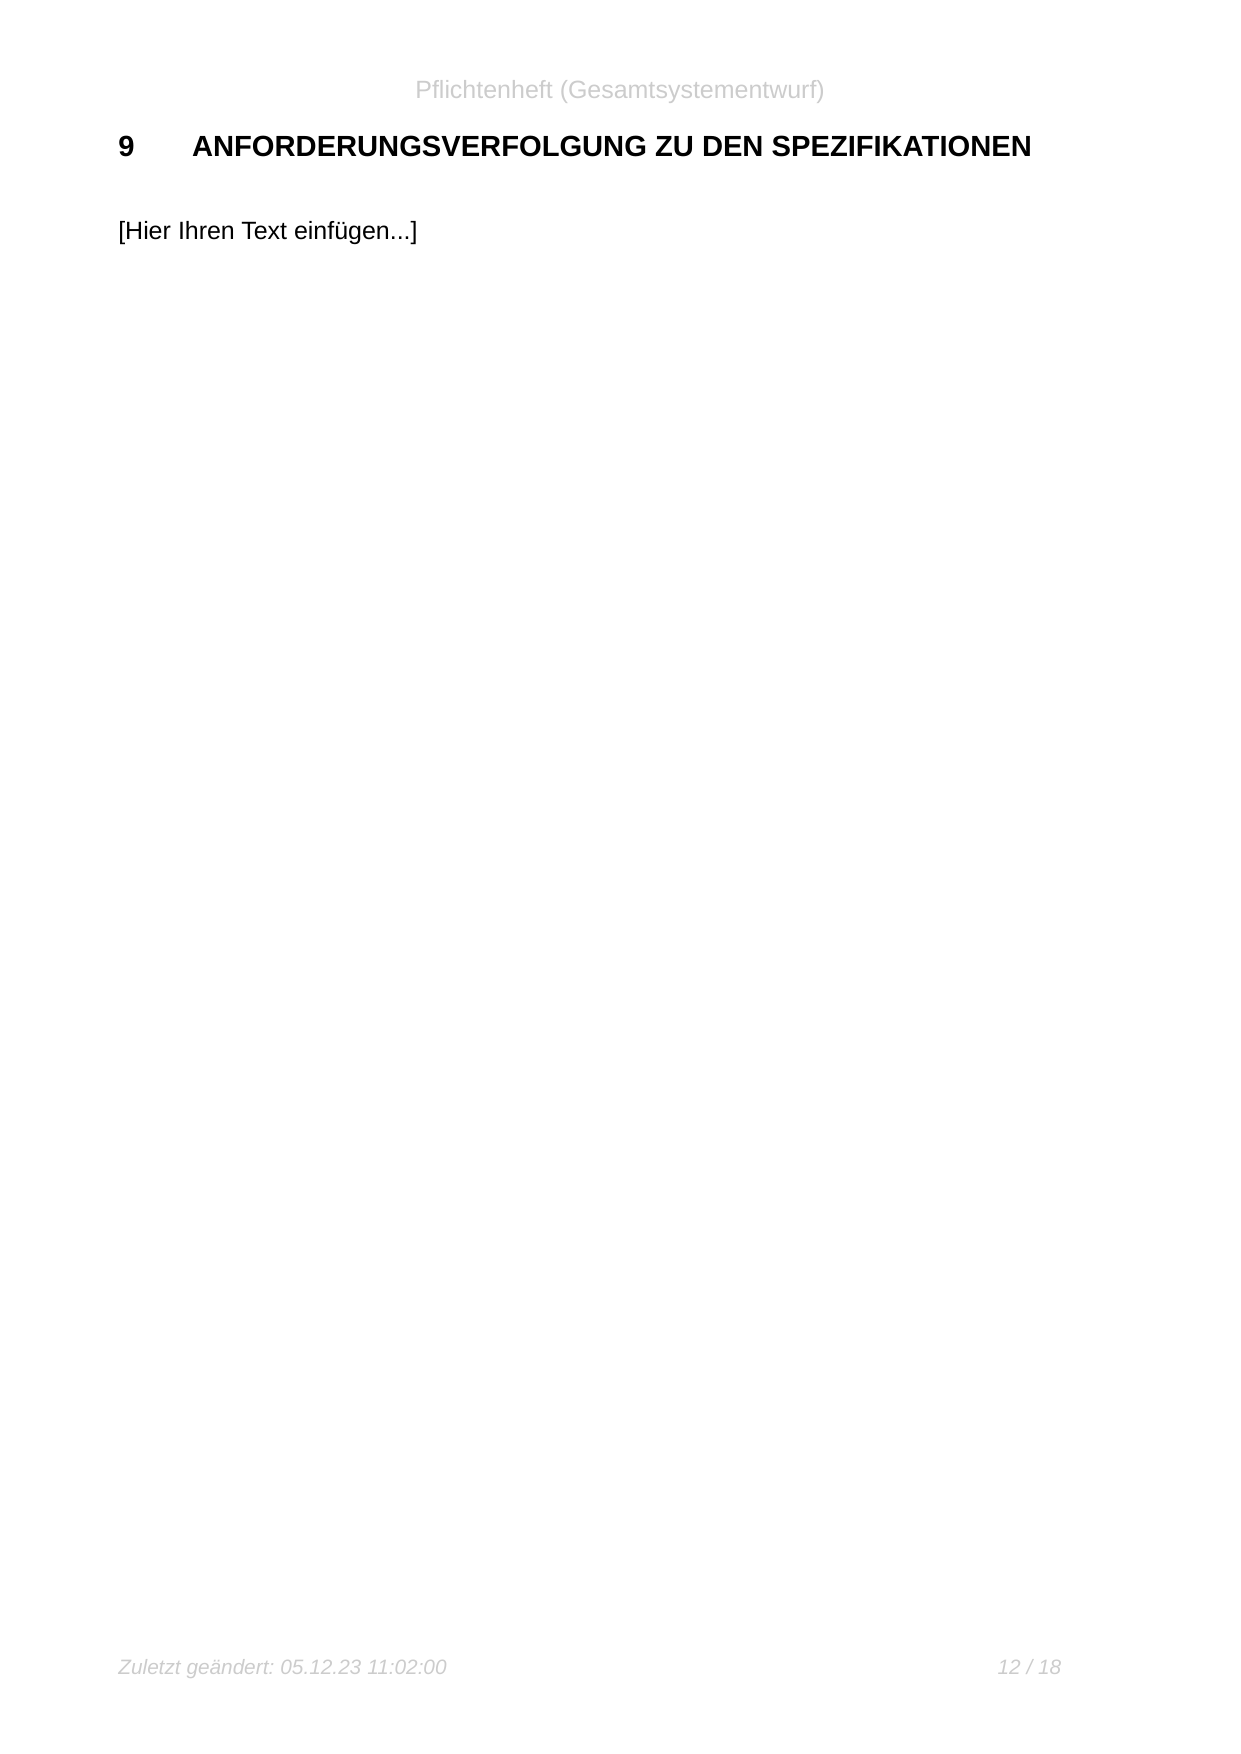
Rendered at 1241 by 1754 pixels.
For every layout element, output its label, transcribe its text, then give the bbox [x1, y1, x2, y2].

text [Hier Ihren Text einfügen...] [118, 216, 1122, 245]
subtitle Anforderungsverfolgung zu den Spezifikationen [118, 129, 1122, 162]
